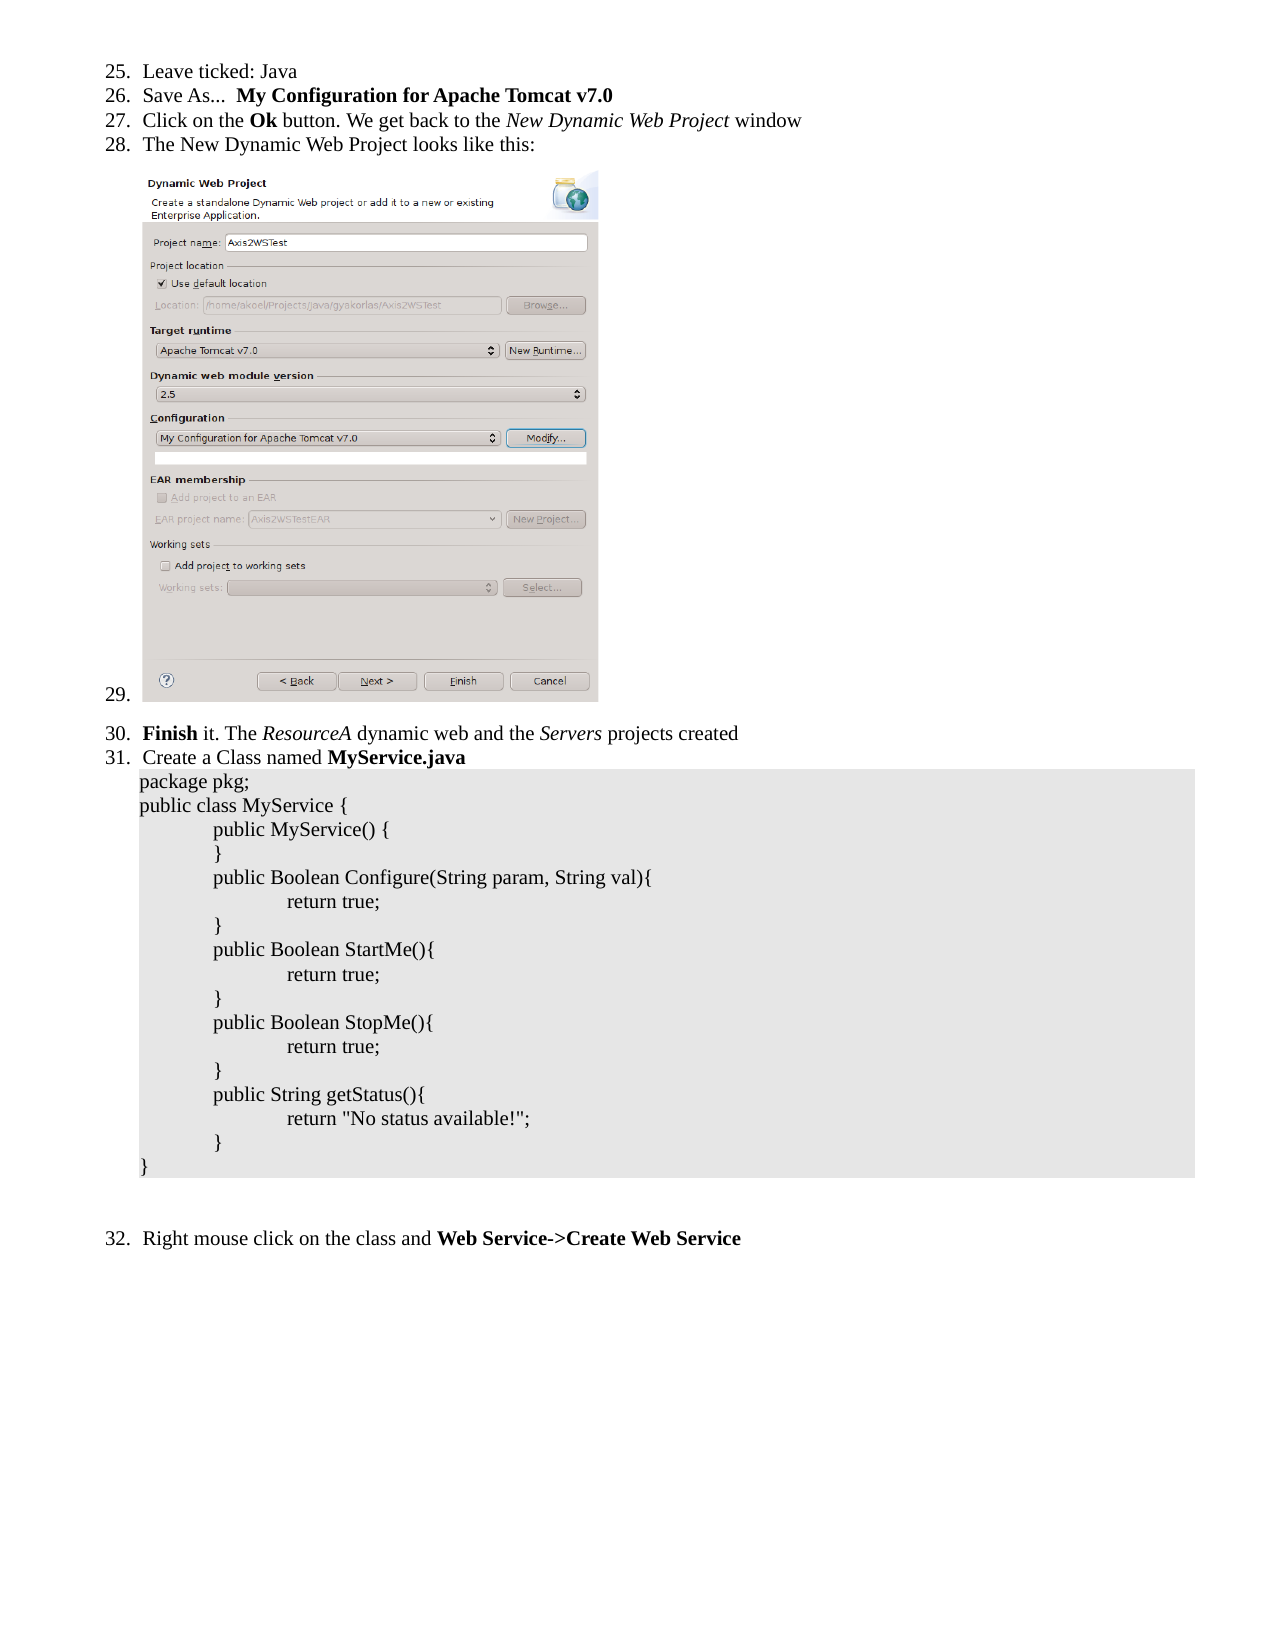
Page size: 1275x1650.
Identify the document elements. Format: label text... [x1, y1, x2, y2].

list Create a Class named MyService.java [105, 745, 1195, 769]
list Leave ticked: Java [105, 59, 1195, 83]
list Finish it. The ResourceA dynamic web and the Servers projects created [105, 721, 1195, 745]
picture [142, 170, 599, 702]
list Right mouse click on the class and Web Service->Create Web Service [105, 1226, 1195, 1250]
list Click on the Ok button. We get back to the New Dynamic Web Project window [105, 107, 1195, 132]
list The New Dynamic Web Project looks like this: [105, 132, 1195, 156]
text package pkg; [139, 769, 1195, 793]
list Save As... My Configuration for Apache Tomcat v7.0 [105, 83, 1195, 107]
text public class MyService { public MyService() { } public Boolean Configure(String param, String val){ return true; } public Boolean StartMe(){ return true; } public Boolean StopMe(){ return true; } public String getStatus(){ return "No status available!"; } } [139, 793, 1195, 1178]
